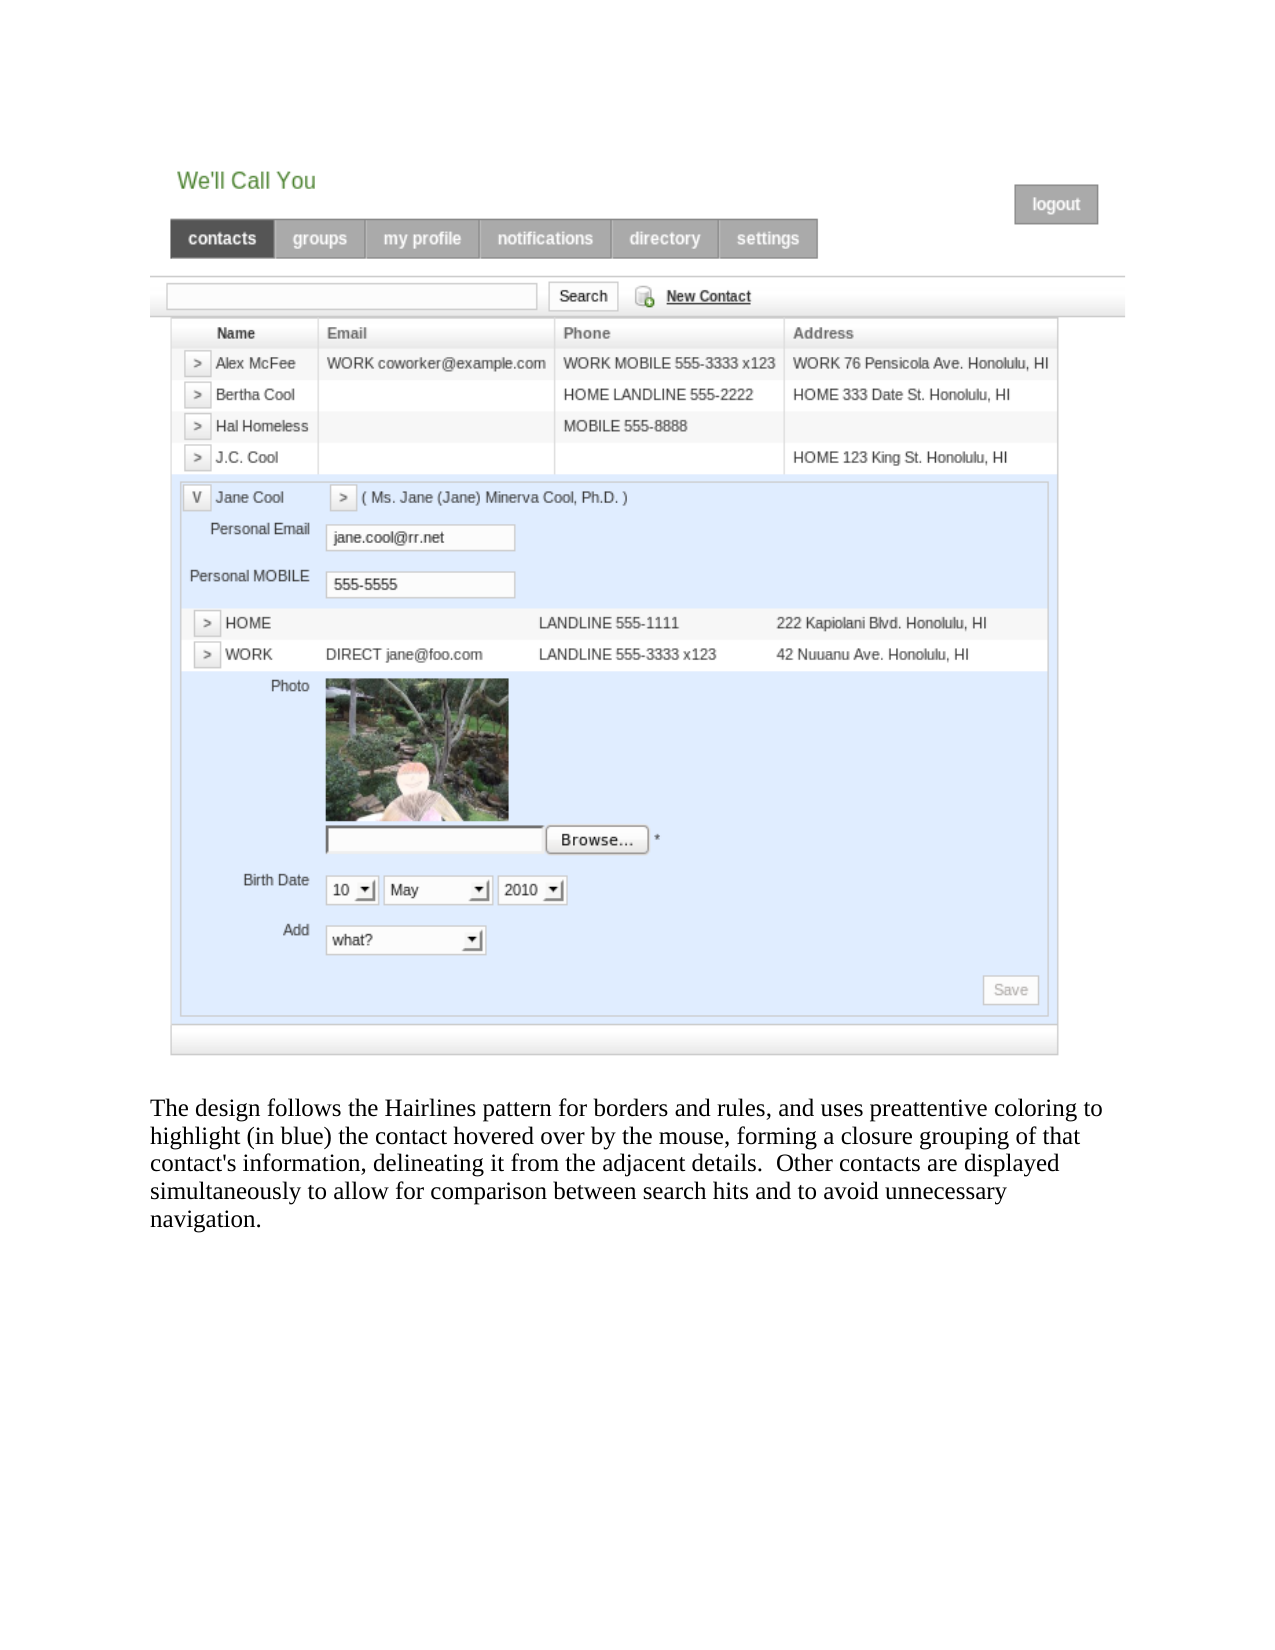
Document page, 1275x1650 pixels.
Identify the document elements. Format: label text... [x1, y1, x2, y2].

picture [150, 150, 1125, 1094]
text The design follows the Hairlines pattern for borders and rules, and uses preattentive coloring to highlight (in blue) the contact hovered over by the mouse, forming a closure grouping of that contact's information, delineating it from the adjacent details. Other contacts are displayed simultaneously to allow for comparison between search hits and to avoid unnecessary navigation. [150, 1094, 1125, 1233]
